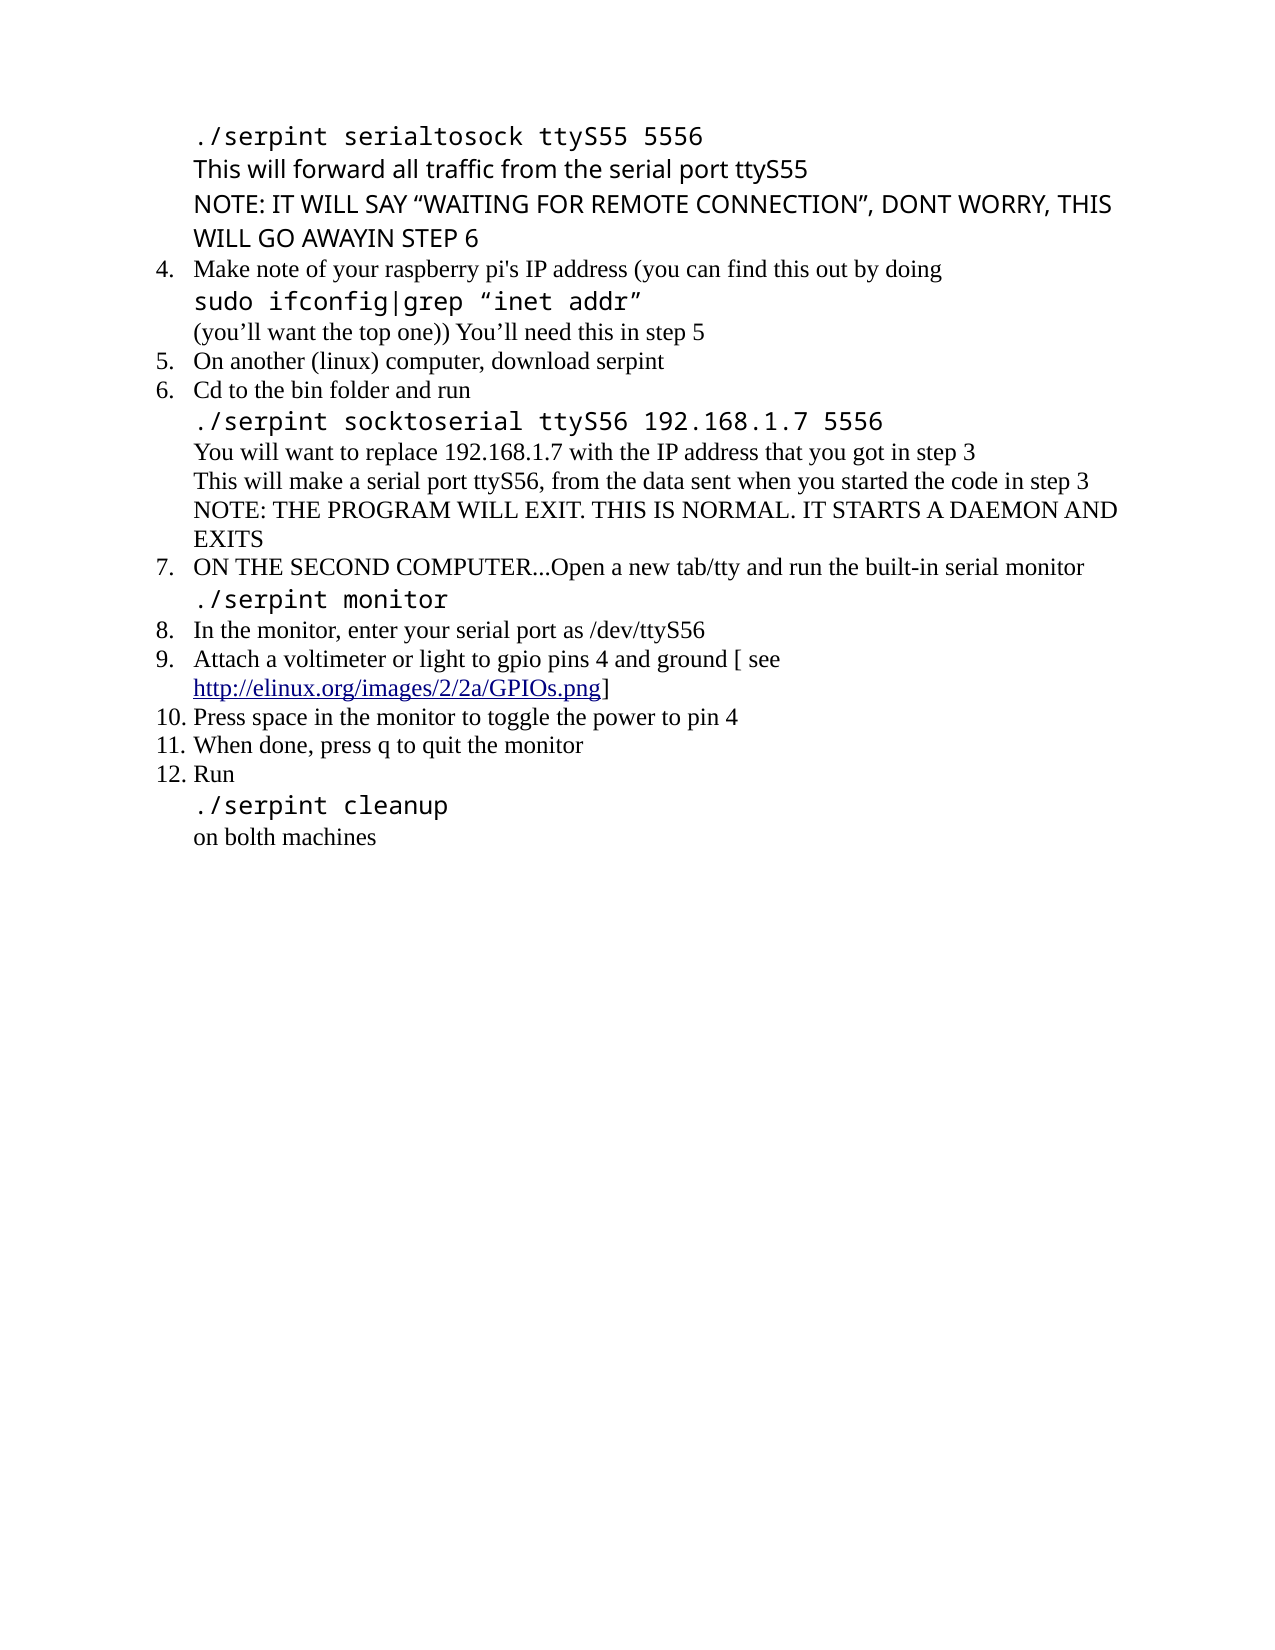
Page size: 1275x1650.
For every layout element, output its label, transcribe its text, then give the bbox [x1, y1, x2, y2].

list Make note of your raspberry pi's IP address (you can find this out by doing sudo ifconfig|grep “inet addr” (you’ll want the top one)) You’ll need this in step 5 [156, 254, 1157, 346]
list In the monitor, enter your serial port as /dev/ttyS56 [156, 615, 1157, 644]
list NOTE: IT WILL SAY “WAITING FOR REMOTE CONNECTION”, DONT WORRY, THIS WILL GO AWAYIN STEP 6 [156, 186, 1157, 254]
list Run ./serpint cleanup on bolth machines [156, 759, 1157, 851]
list Cd to the bin folder and run ./serpint socktoserial ttyS56 192.168.1.7 5556 You will want to replace 192.168.1.7 with the IP address that you got in step 3 [156, 375, 1157, 466]
list When done, press q to quit the monitor [156, 730, 1157, 759]
list Press space in the monitor to toggle the power to pin 4 [156, 702, 1157, 730]
list Run ./serpint serialtosock ttyS55 5556 This will forward all traffic from the serial port ttyS55 [156, 118, 1157, 186]
list ON THE SECOND COMPUTER...Open a new tab/tty and run the built-in serial monitor ./serpint monitor [156, 552, 1157, 615]
list Attach a voltimeter or light to gpio pins 4 and ground [ see http://elinux.org/images/2/2a/GPIOs.png] [156, 644, 1157, 702]
list This will make a serial port ttyS56, from the data sent when you started the code in step 3 [156, 466, 1157, 495]
list On another (linux) computer, download serpint [156, 346, 1157, 375]
list NOTE: THE PROGRAM WILL EXIT. THIS IS NORMAL. IT STARTS A DAEMON AND EXITS [156, 495, 1157, 552]
